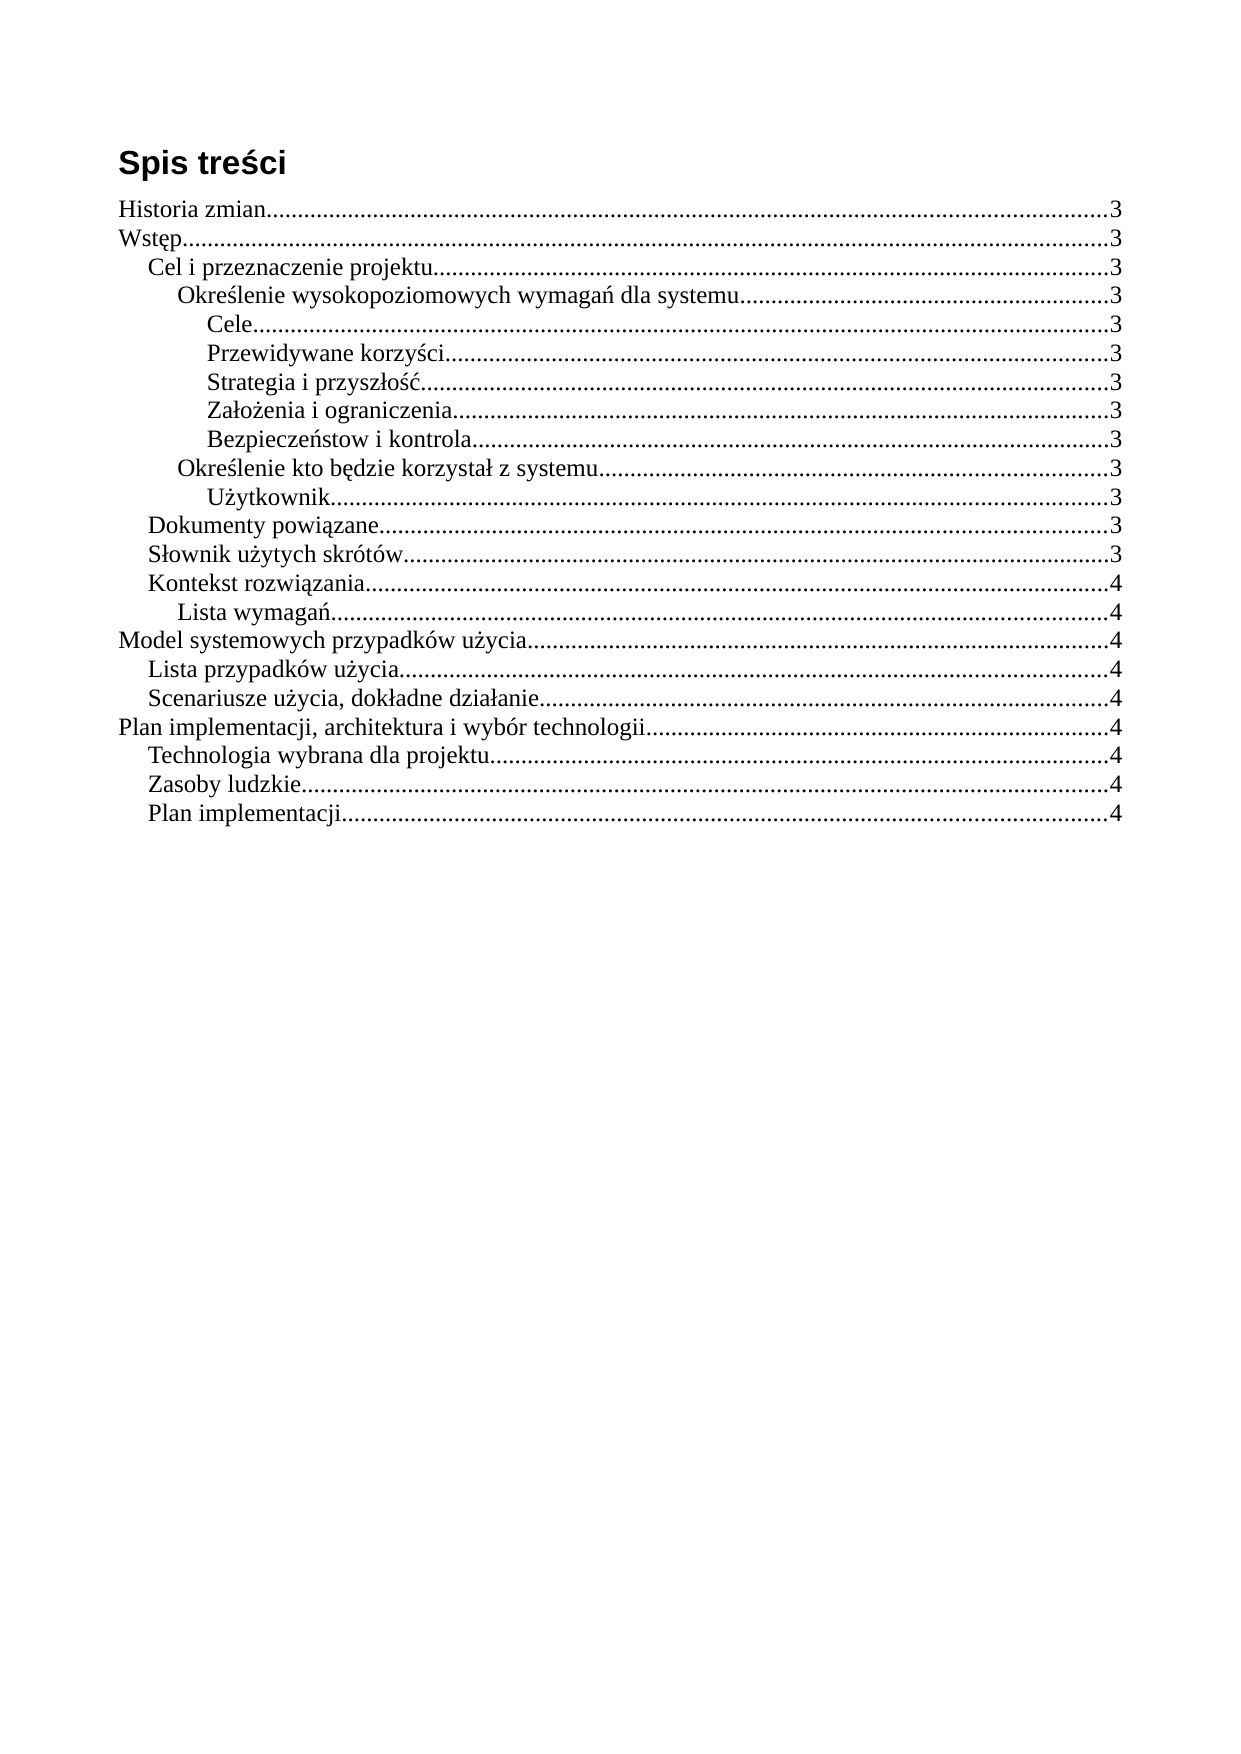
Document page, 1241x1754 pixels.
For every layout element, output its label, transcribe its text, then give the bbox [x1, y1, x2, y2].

text Model systemowych przypadków użycia 4 [118, 625, 1122, 654]
text Plan implementacji, architektura i wybór technologii 4 [118, 712, 1122, 740]
text Bezpieczeństow i kontrola 3 [207, 424, 1122, 453]
text Kontekst rozwiązania 4 [148, 568, 1122, 597]
text Dokumenty powiązane 3 [148, 510, 1122, 539]
text Założenia i ograniczenia 3 [207, 395, 1122, 424]
text Wstęp 3 [118, 223, 1122, 252]
text Plan implementacji 4 [148, 798, 1122, 827]
text Lista przypadków użycia 4 [148, 654, 1122, 683]
text Strategia i przyszłość 3 [207, 367, 1122, 395]
text Technologia wybrana dla projektu 4 [148, 740, 1122, 769]
text Określenie wysokopoziomowych wymagań dla systemu 3 [177, 280, 1122, 309]
subtitle Spis treści [118, 143, 1122, 182]
text Zasoby ludzkie 4 [148, 769, 1122, 798]
text Przewidywane korzyści 3 [207, 338, 1122, 367]
text Cel i przeznaczenie projektu 3 [148, 252, 1122, 280]
text Historia zmian 3 [118, 194, 1122, 223]
text Słownik użytych skrótów 3 [148, 539, 1122, 568]
text Cele 3 [207, 309, 1122, 338]
text Użytkownik 3 [207, 482, 1122, 510]
text Określenie kto będzie korzystał z systemu 3 [177, 453, 1122, 482]
text Lista wymagań 4 [177, 597, 1122, 625]
text Scenariusze użycia, dokładne działanie 4 [148, 683, 1122, 712]
